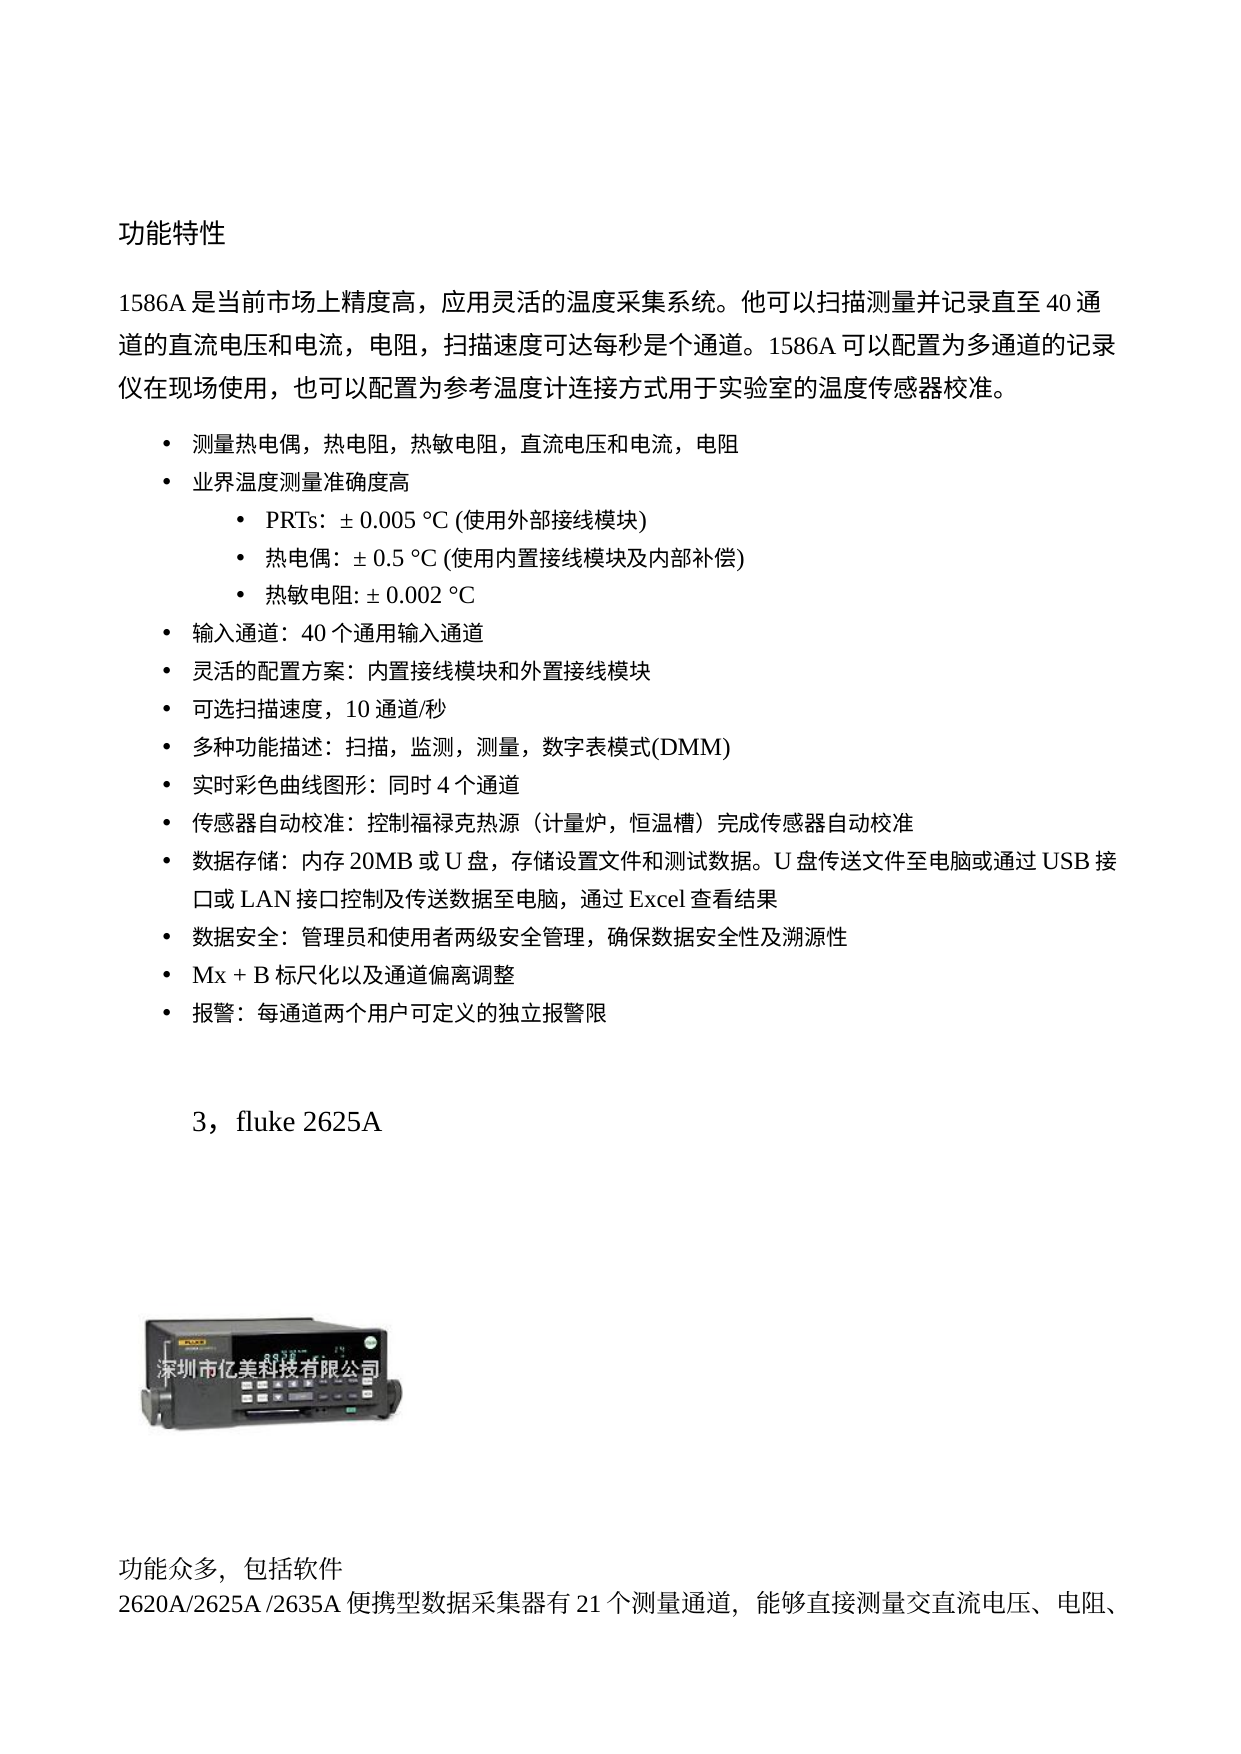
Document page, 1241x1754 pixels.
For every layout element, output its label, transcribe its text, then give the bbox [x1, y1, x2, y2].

list 可选扫描速度，10通道/秒 [162, 692, 1122, 724]
list PRTs：± 0.005 °C (使用外部接线模块) [236, 503, 1122, 534]
list 传感器自动校准：控制福禄克热源（计量炉，恒温槽）完成传感器自动校准 [162, 806, 1122, 838]
list 报警：每通道两个用户可定义的独立报警限 [162, 996, 1122, 1027]
list 3，fluke 2625A [162, 1097, 1122, 1139]
text 功能众多，包括软件 2620A/2625A /2635A便携型数据采集器有21个测量通道，能够直接测量交直流电压、电阻、频率，配用2620A-1- 1分流器套件可以测量交直流电流，配用热电偶或热电阻可以测量温度。它有八路数字输入/输出通道，还有专用的报警输出以及一路计数通道。随仪器还提供控制 软件，可以通过软件设置和控制数据采集器，可以满足多种不同应用工作的需要。2620A数据采集单元是一个和计算机配合使用的紧凑的前端设备。便携式的 2625A数据采集器的特点是带有非易失性存储器，可以贮存42000个以上的读数，适合独立工作的应用场合。2635A数据采集器具有可插入的存储器 卡，可以贮存数据和设置参数，是功能最灵活的型号，是远地监测应用工作的理想选择。 ●测量温度准确度最高 温度是工业测量中需求最多的物理量。2620A/2625A/2635A便携型数据采集器配备有高精度的热电偶参考段温度补偿电路和二/四线电阻测量方式，测量温度准确度远优于同类型其他产品。 ●适应环境范围宽 三种型号的数据采集器都具有良好的电磁兼容能力，可以在0℃~60℃温度范围可靠工作，并给出在此范围的详细指标。在恶劣的环境下实现多参数的数据采集。 ●独特的通用输入接线盒 应用众多福禄克专利技术的输入接线盒有完善的电磁屏蔽和温度均衡设计。可以由仪器的微处理器对各个通道的各种热电偶实现准确的参考端温度补偿。输入接线盒可以带着输入接线脱机保存，使用时插入仪器就可以立即开始工作。为用户在恶劣环境和多场地工作提供了方便。 [118, 1555, 1122, 1618]
text 功能特性 [118, 212, 1122, 251]
list 实时彩色曲线图形：同时4个通道 [162, 768, 1122, 800]
list 测量热电偶，热电阻，热敏电阻，直流电压和电流，电阻 [162, 427, 1122, 458]
list 灵活的配置方案：内置接线模块和外置接线模块 [162, 654, 1122, 686]
list Mx + B标尺化以及通道偏离调整 [162, 958, 1122, 989]
list 业界温度测量准确度高 [162, 465, 1122, 496]
list 多种功能描述：扫描，监测，测量，数字表模式(DMM) [162, 730, 1122, 762]
picture [118, 1222, 423, 1527]
list 热电偶：± 0.5 °C (使用内置接线模块及内部补偿) [236, 541, 1122, 572]
text 1586A是当前市场上精度高，应用灵活的温度采集系统。他可以扫描测量并记录直至40通道的直流电压和电流，电阻，扫描速度可达每秒是个通道。1586A可以配置为多通道的记录仪在现场使用，也可以配置为参考温度计连接方式用于实验室的温度传感器校准。 [118, 282, 1122, 405]
list 数据存储：内存20MB或U盘，存储设置文件和测试数据。U盘传送文件至电脑或通过USB接口或LAN接口控制及传送数据至电脑，通过Excel查看结果 [162, 844, 1122, 913]
list 热敏电阻: ± 0.002 °C [236, 578, 1122, 610]
list 输入通道：40个通用输入通道 [162, 616, 1122, 648]
list 数据安全：管理员和使用者两级安全管理，确保数据安全性及溯源性 [162, 920, 1122, 951]
